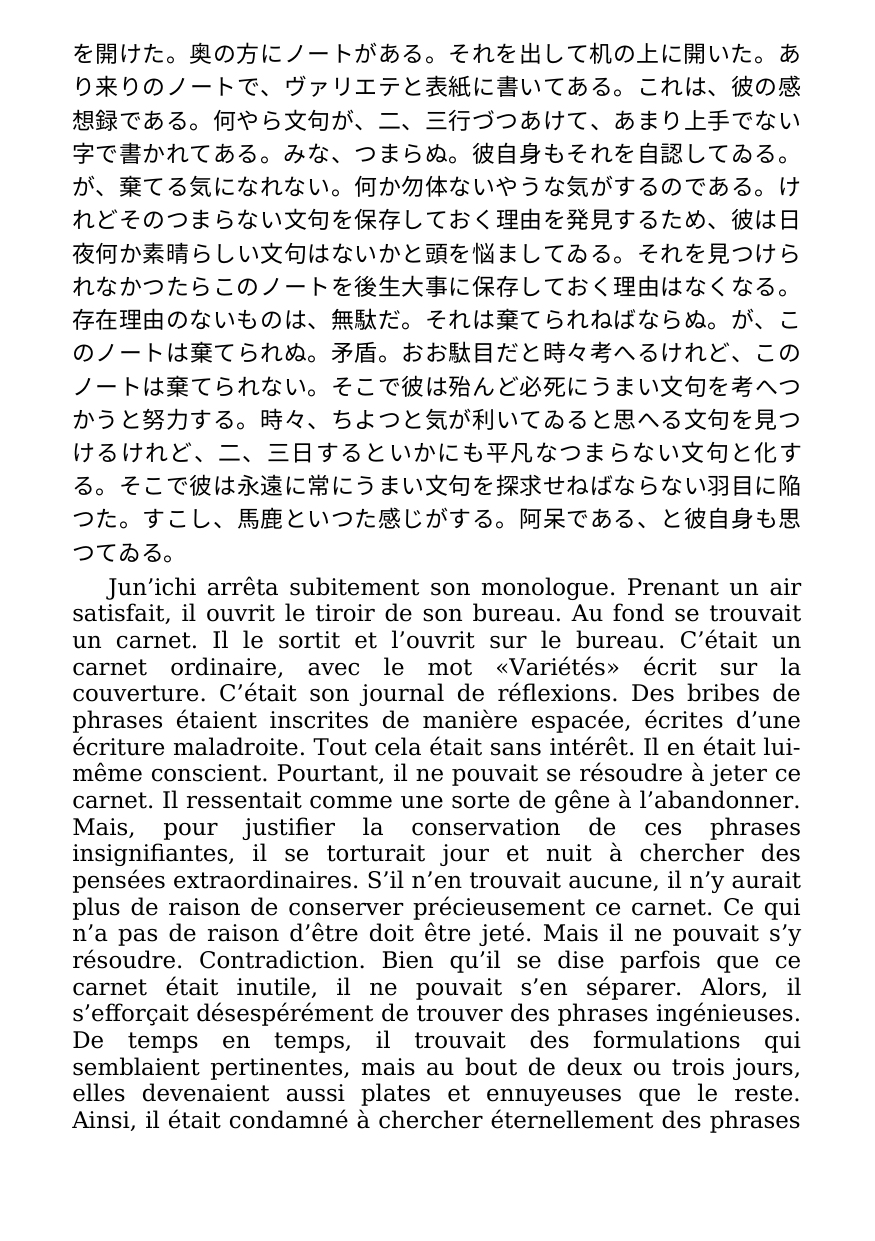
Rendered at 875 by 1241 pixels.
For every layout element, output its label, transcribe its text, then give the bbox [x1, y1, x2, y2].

text Jun’ichi arrêta subitement son monologue. Prenant un air satisfait, il ouvrit le tiroir de son bureau. Au fond se trouvait un carnet. Il le sortit et l’ouvrit sur le bureau. C’était un carnet ordinaire, avec le mot «Variétés» écrit sur la couverture. C’était son journal de réflexions. Des bribes de phrases étaient inscrites de manière espacée, écrites d’une écriture maladroite. Tout cela était sans intérêt. Il en était lui-même conscient. Pourtant, il ne pouvait se résoudre à jeter ce carnet. Il ressentait comme une sorte de gêne à l’abandonner. Mais, pour justifier la conservation de ces phrases insignifiantes, il se torturait jour et nuit à chercher des pensées extraordinaires. S’il n’en trouvait aucune, il n’y aurait plus de raison de conserver précieusement ce carnet. Ce qui n’a pas de raison d’être doit être jeté. Mais il ne pouvait s’y résoudre. Contradiction. Bien qu’il se dise parfois que ce carnet était inutile, il ne pouvait s’en séparer. Alors, il s’efforçait désespérément de trouver des phrases ingénieuses. De temps en temps, il trouvait des formulations qui semblaient pertinentes, mais au bout de deux ou trois jours, elles devenaient aussi plates et ennuyeuses que le reste. Ainsi, il était condamné à chercher éternellement des phrases [72, 574, 802, 1134]
text を開けた。奥の方にノートがある。それを出して机の上に開いた。あり来りのノートで、ヴァリエテと表紙に書いてある。これは、彼の感想録である。何やら文句が、二、三行づつあけて、あまり上手でない字で書かれてある。みな、つまらぬ。彼自身もそれを自認してゐる。が、棄てる気になれない。何か勿体ないやうな気がするのである。けれどそのつまらない文句を保存しておく理由を発見するため、彼は日夜何か素晴らしい文句はないかと頭を悩ましてゐる。それを見つけられなかつたらこのノートを後生大事に保存しておく理由はなくなる。存在理由のないものは、無駄だ。それは棄てられねばならぬ。が、このノートは棄てられぬ。矛盾。おお駄目だと時々考へるけれど、このノートは棄てられない。そこで彼は殆んど必死にうまい文句を考へつかうと努力する。時々、ちよつと気が利いてゐると思へる文句を見つけるけれど、二、三日するといかにも平凡なつまらない文句と化する。そこで彼は永遠に常にうまい文句を探求せねばならない羽目に陥つた。すこし、馬鹿といつた感じがする。阿呆である、と彼自身も思つてゐる。 [72, 36, 802, 568]
